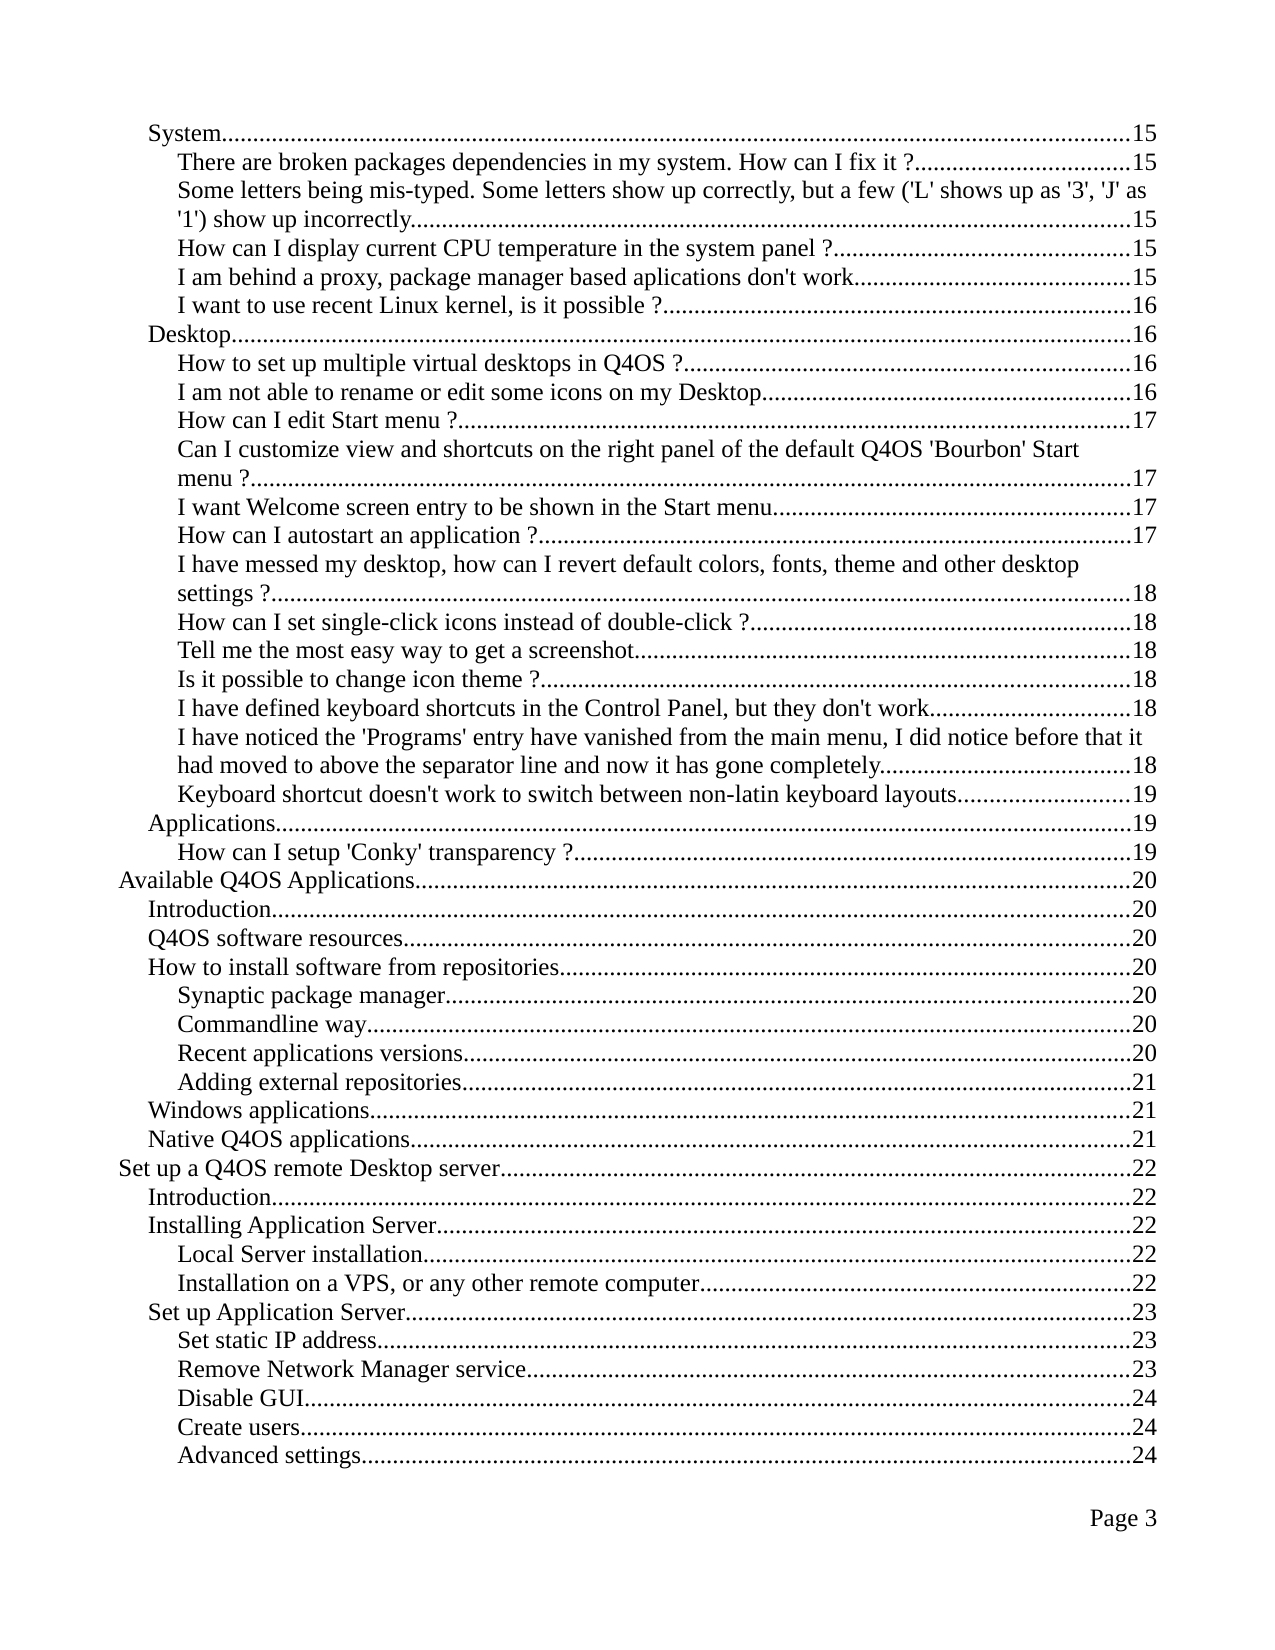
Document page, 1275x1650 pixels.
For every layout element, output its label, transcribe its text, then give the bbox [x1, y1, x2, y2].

text Can I customize view and shortcuts on the right panel of the default Q4OS 'Bourbon' Start menu ? 17 [177, 434, 1157, 492]
text Create users 24 [177, 1412, 1157, 1441]
text How can I set single-click icons instead of double-click ? 18 [177, 607, 1157, 636]
text Adding external repositories 21 [177, 1067, 1157, 1096]
text Installation on a VPS, or any other remote computer 22 [177, 1268, 1157, 1297]
text Advanced settings 24 [177, 1441, 1157, 1469]
text Introduction 22 [148, 1182, 1157, 1211]
text I have defined keyboard shortcuts in the Control Panel, but they don't work. 18 [177, 693, 1157, 722]
text How can I display current CPU temperature in the system panel ? 15 [177, 233, 1157, 262]
text Keyboard shortcut doesn't work to switch between non-latin keyboard layouts. 19 [177, 779, 1157, 808]
text Set up a Q4OS remote Desktop server 22 [118, 1153, 1157, 1182]
text Windows applications 21 [148, 1096, 1157, 1124]
text I have messed my desktop, how can I revert default colors, fonts, theme and other desktop settings ? 18 [177, 549, 1157, 607]
text How can I autostart an application ? 17 [177, 521, 1157, 549]
text Local Server installation 22 [177, 1239, 1157, 1268]
text Set static IP address 23 [177, 1326, 1157, 1354]
text Available Q4OS Applications 20 [118, 866, 1157, 894]
text System 15 [148, 118, 1157, 147]
text Desktop 16 [148, 319, 1157, 348]
text Tell me the most easy way to get a screenshot. 18 [177, 636, 1157, 664]
text There are broken packages dependencies in my system. How can I fix it ? 15 [177, 147, 1157, 176]
text Is it possible to change icon theme ? 18 [177, 664, 1157, 693]
text How can I edit Start menu ? 17 [177, 406, 1157, 434]
text Installing Application Server 22 [148, 1211, 1157, 1239]
text Applications 19 [148, 808, 1157, 837]
text I am not able to rename or edit some icons on my Desktop. 16 [177, 377, 1157, 406]
text Synaptic package manager 20 [177, 981, 1157, 1009]
text Native Q4OS applications 21 [148, 1124, 1157, 1153]
text Recent applications versions 20 [177, 1038, 1157, 1067]
text Disable GUI 24 [177, 1383, 1157, 1412]
text How to set up multiple virtual desktops in Q4OS ? 16 [177, 348, 1157, 377]
text Some letters being mis-typed. Some letters show up correctly, but a few ('L' shows up as '3', 'J' as '1') show up incorrectly. 15 [177, 176, 1157, 233]
text Introduction 20 [148, 894, 1157, 923]
text Set up Application Server 23 [148, 1297, 1157, 1326]
text Commandline way 20 [177, 1009, 1157, 1038]
text I have noticed the 'Programs' entry have vanished from the main menu, I did notice before that it had moved to above the separator line and now it has gone completely. 18 [177, 722, 1157, 779]
text How to install software from repositories 20 [148, 952, 1157, 981]
text Q4OS software resources 20 [148, 923, 1157, 952]
text I am behind a proxy, package manager based aplications don't work. 15 [177, 262, 1157, 291]
text I want Welcome screen entry to be shown in the Start menu. 17 [177, 492, 1157, 521]
text Remove Network Manager service 23 [177, 1354, 1157, 1383]
text How can I setup 'Conky' transparency ? 19 [177, 837, 1157, 866]
text I want to use recent Linux kernel, is it possible ? 16 [177, 291, 1157, 319]
